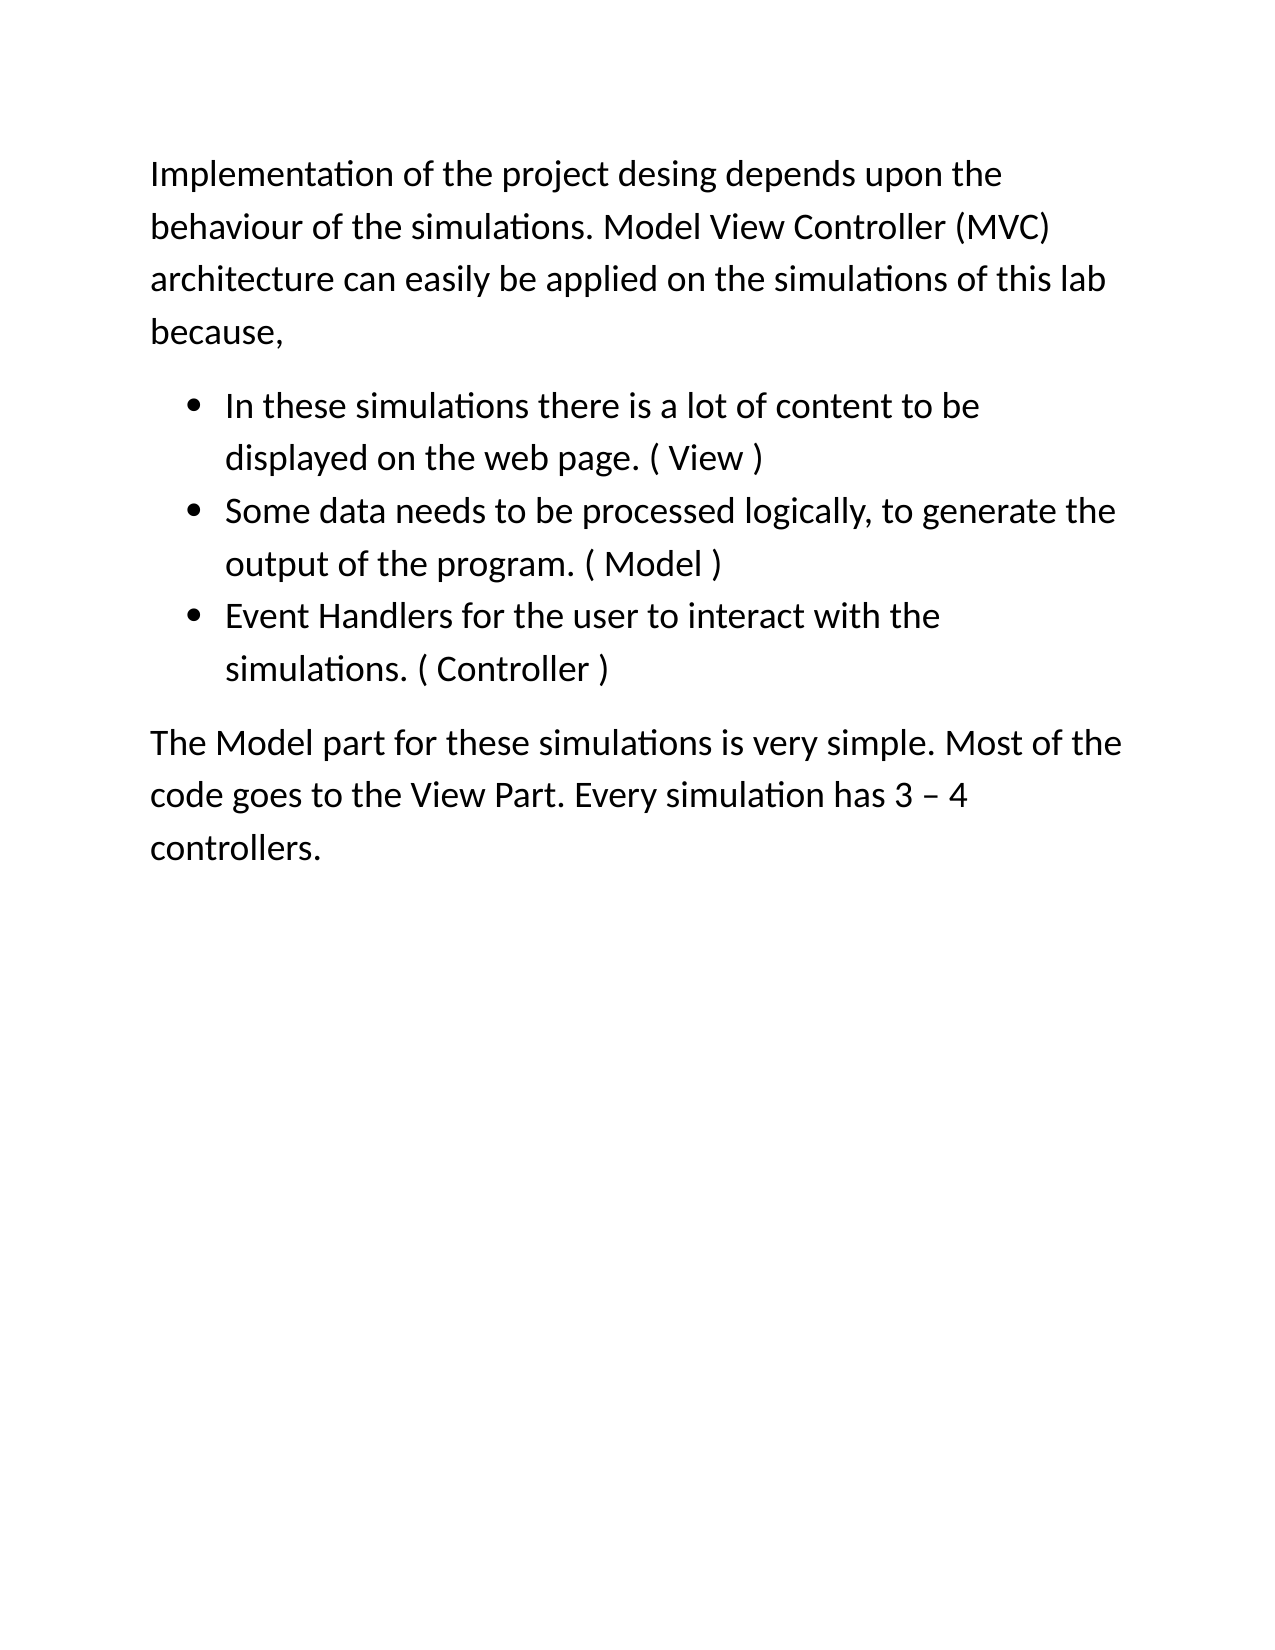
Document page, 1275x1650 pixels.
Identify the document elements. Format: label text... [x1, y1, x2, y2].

list Some data needs to be processed logically, to generate the output of the program. ( Model ) [187, 487, 1125, 586]
text Implementation of the project desing depends upon the behaviour of the simulations. Model View Controller (MVC) architecture can easily be applied on the simulations of this lab because, [150, 150, 1125, 354]
text The Model part for these simulations is very simple. Most of the code goes to the View Part. Every simulation has 3 – 4 controllers. [150, 719, 1125, 870]
list In these simulations there is a lot of content to be displayed on the web page. ( View ) [187, 382, 1125, 480]
list Event Handlers for the user to interact with the simulations. ( Controller ) [187, 592, 1125, 691]
